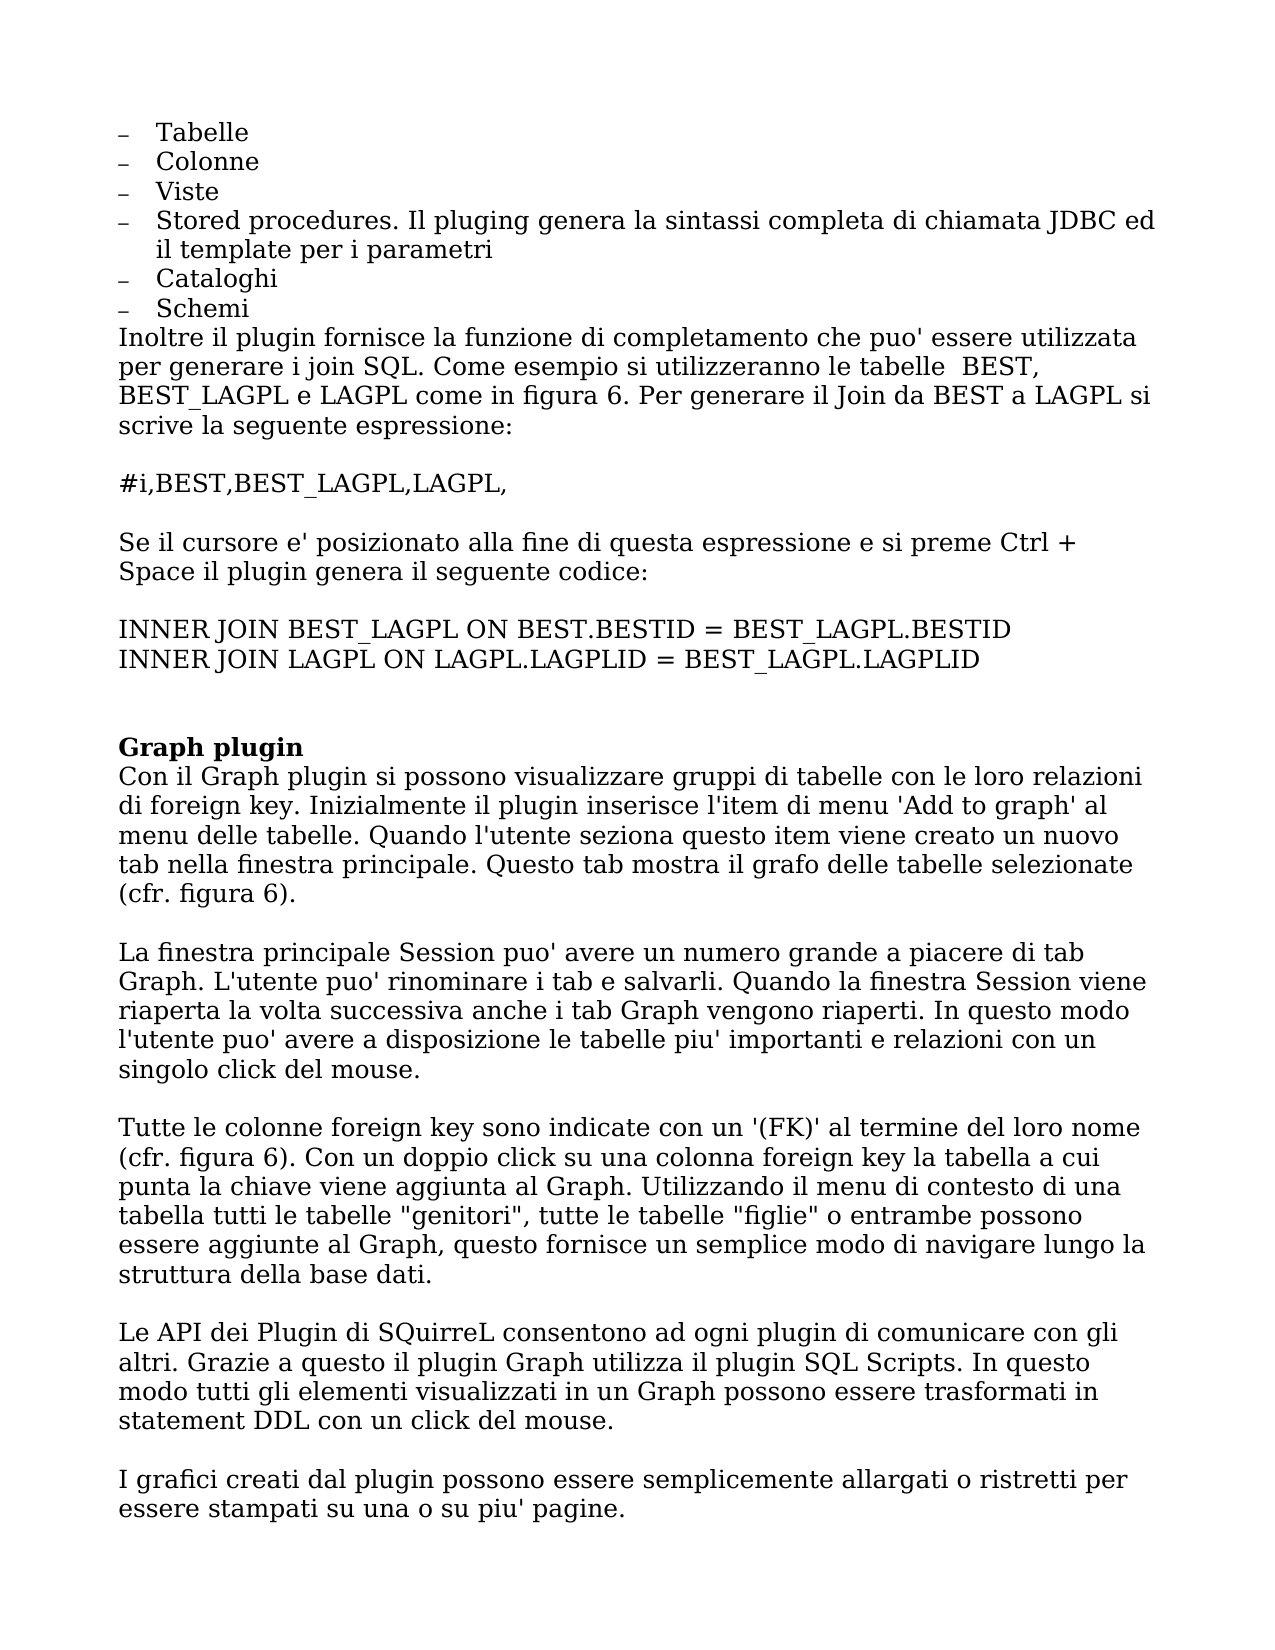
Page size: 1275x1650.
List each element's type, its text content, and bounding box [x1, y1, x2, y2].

list Stored procedures. Il pluging genera la sintassi completa di chiamata JDBC ed il template per i parametri [118, 206, 1157, 264]
text Le API dei Plugin di SQuirreL consentono ad ogni plugin di comunicare con gli altri. Grazie a questo il plugin Graph utilizza il plugin SQL Scripts. In questo modo tutti gli elementi visualizzati in un Graph possono essere trasformati in statement DDL con un click del mouse. [118, 1318, 1157, 1436]
list Tabelle [118, 118, 1157, 147]
text I grafici creati dal plugin possono essere semplicemente allargati o ristretti per essere stampati su una o su piu' pagine. [118, 1465, 1157, 1523]
list Colonne [118, 147, 1157, 177]
text Tutte le colonne foreign key sono indicate con un '(FK)' al termine del loro nome (cfr. figura 6). Con un doppio click su una colonna foreign key la tabella a cui punta la chiave viene aggiunta al Graph. Utilizzando il menu di contesto di una tabella tutti le tabelle "genitori", tutte le tabelle "figlie" o entrambe possono essere aggiunte al Graph, questo fornisce un semplice modo di navigare lungo la struttura della base dati. [118, 1113, 1157, 1289]
text Se il cursore e' posizionato alla fine di questa espressione e si preme Ctrl + Space il plugin genera il seguente codice: [118, 528, 1157, 586]
text La finestra principale Session puo' avere un numero grande a piacere di tab Graph. L'utente puo' rinominare i tab e salvarli. Quando la finestra Session viene riaperta la volta successiva anche i tab Graph vengono riaperti. In questo modo l'utente puo' avere a disposizione le tabelle piu' importanti e relazioni con un singolo click del mouse. [118, 938, 1157, 1084]
text Con il Graph plugin si possono visualizzare gruppi di tabelle con le loro relazioni di foreign key. Inizialmente il plugin inserisce l'item di menu 'Add to graph' al menu delle tabelle. Quando l'utente seziona questo item viene creato un nuovo tab nella finestra principale. Questo tab mostra il grafo delle tabelle selezionate (cfr. figura 6). [118, 762, 1157, 909]
text INNER JOIN LAGPL ON LAGPL.LAGPLID = BEST_LAGPL.LAGPLID [118, 645, 1157, 674]
list Cataloghi [118, 264, 1157, 294]
list Viste [118, 177, 1157, 206]
text Inoltre il plugin fornisce la funzione di completamento che puo' essere utilizzata per generare i join SQL. Come esempio si utilizzeranno le tabelle BEST, BEST_LAGPL e LAGPL come in figura 6. Per generare il Join da BEST a LAGPL si scrive la seguente espressione: [118, 323, 1157, 440]
text Graph plugin [118, 733, 1157, 762]
text INNER JOIN BEST_LAGPL ON BEST.BESTID = BEST_LAGPL.BESTID [118, 616, 1157, 645]
text #i,BEST,BEST_LAGPL,LAGPL, [118, 469, 1157, 499]
list Schemi [118, 294, 1157, 323]
